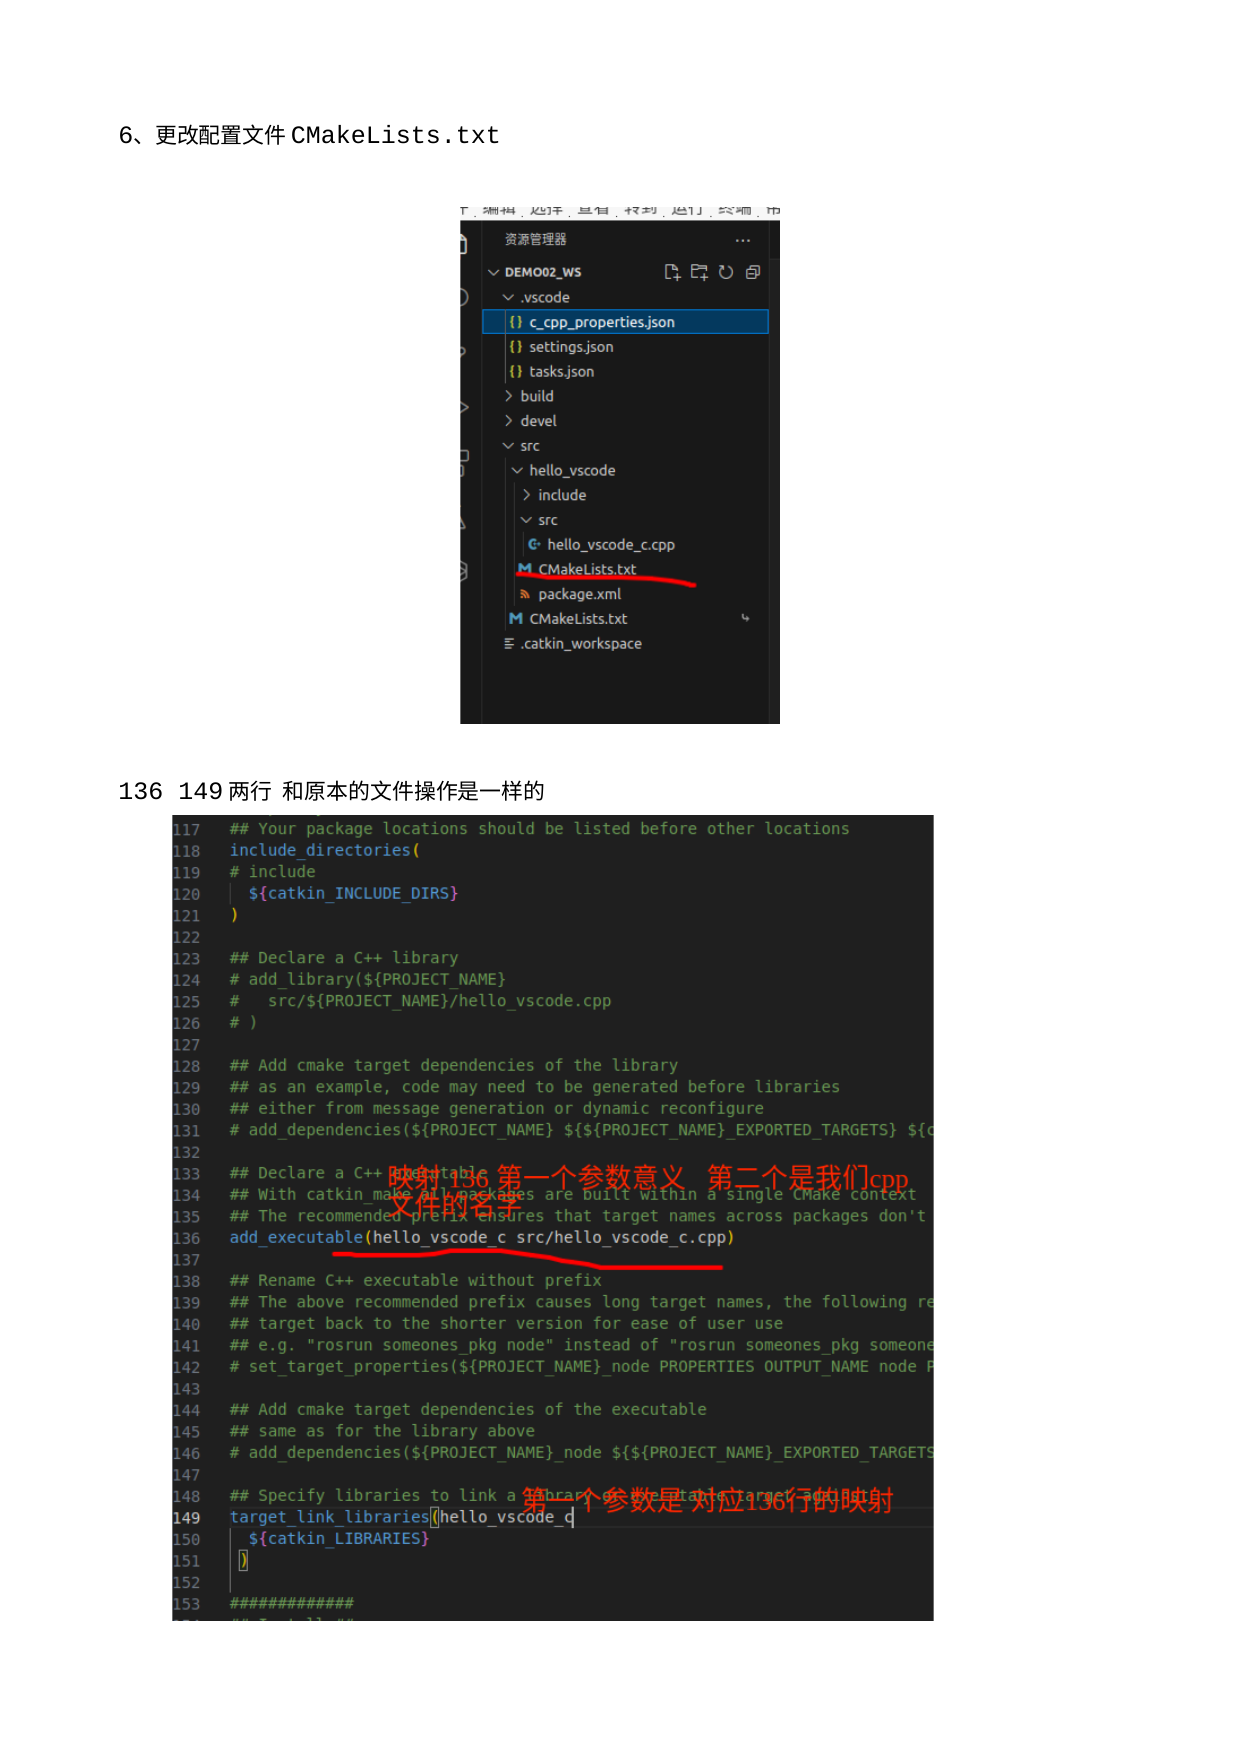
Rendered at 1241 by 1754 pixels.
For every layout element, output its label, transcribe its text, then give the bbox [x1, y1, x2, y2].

picture [172, 815, 934, 1621]
text 6、更改配置文件CMakeLists.txt [118, 118, 1122, 151]
text 136 149两行 和原本的文件操作是一样的 [118, 774, 1122, 807]
picture [460, 207, 780, 724]
